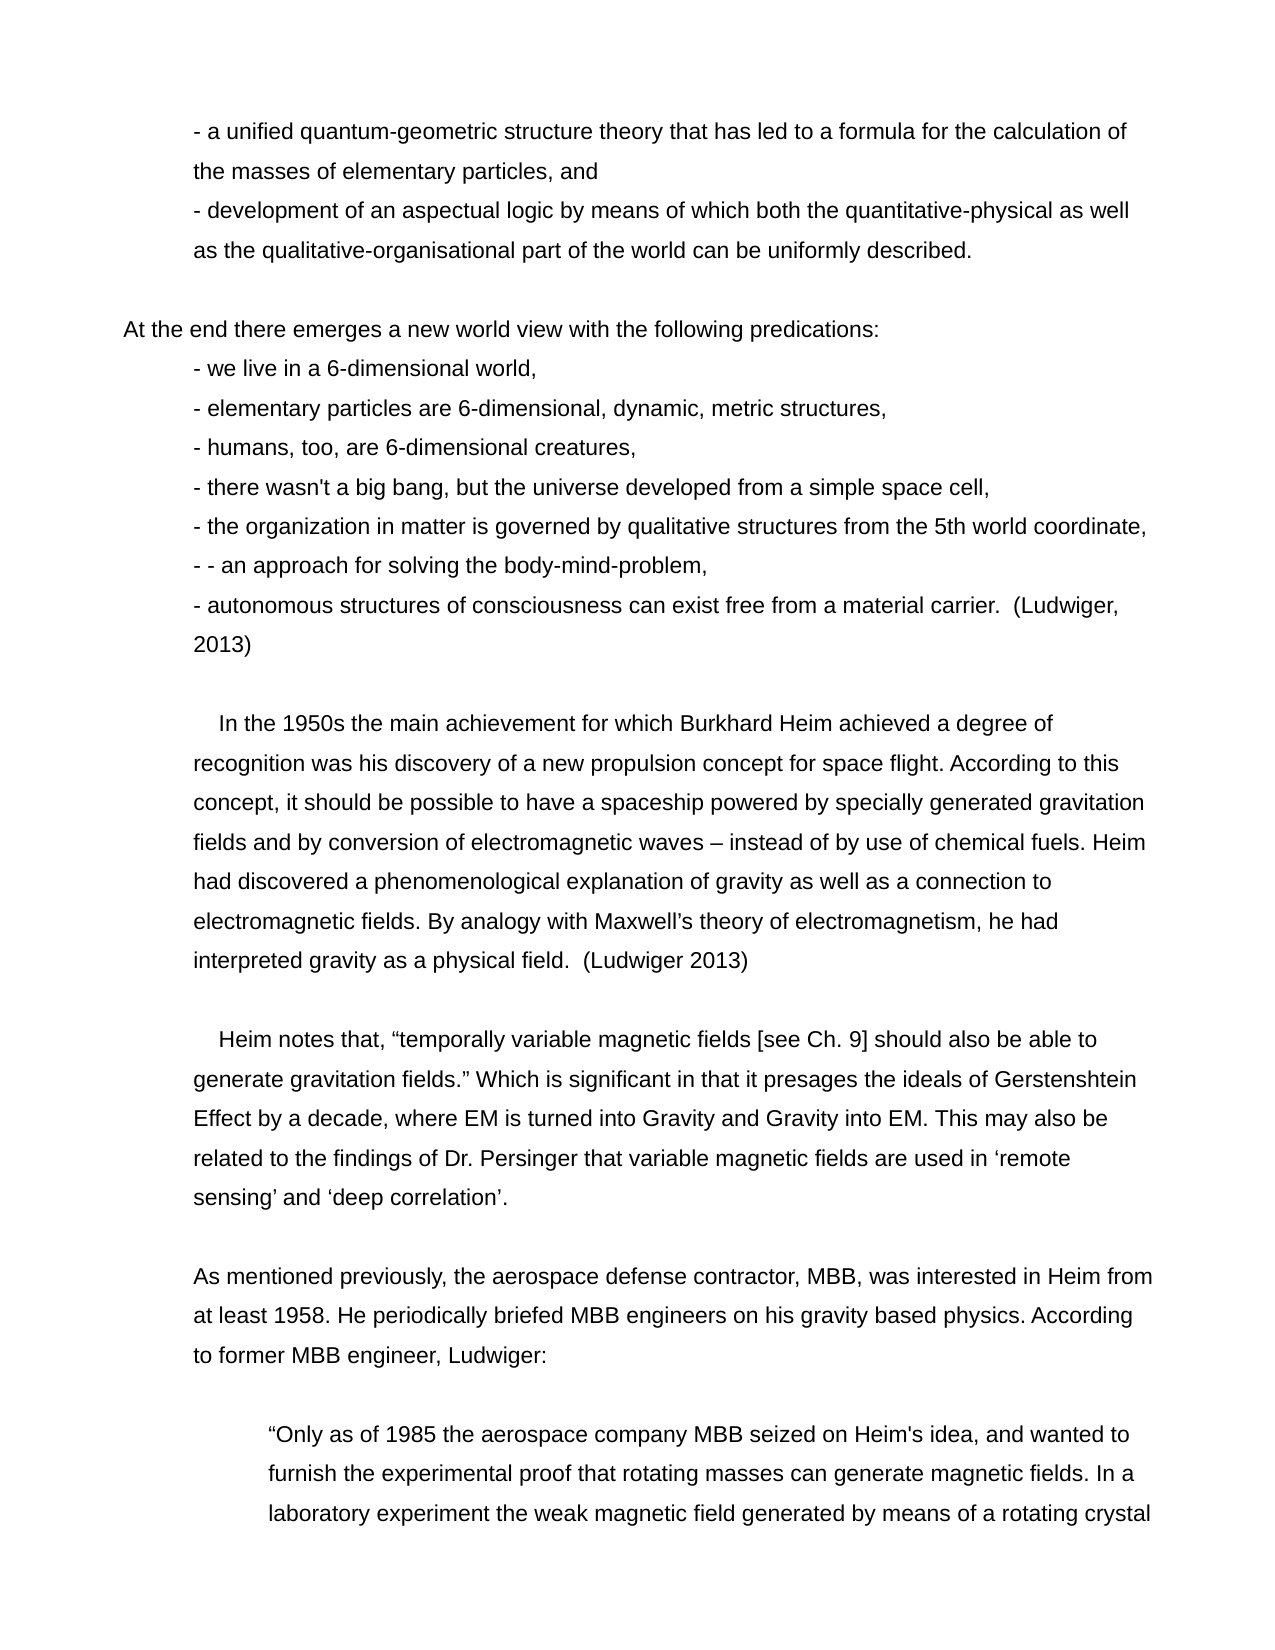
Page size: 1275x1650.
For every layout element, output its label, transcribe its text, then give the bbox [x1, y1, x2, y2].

text - a unified quantum-geometric structure theory that has led to a formula for the calculation of the masses of elementary particles, and [193, 118, 1157, 184]
text In the 1950s the main achievement for which Burkhard Heim achieved a degree of recognition was his discovery of a new propulsion concept for space flight. According to this concept, it should be possible to have a spaceship powered by specially generated gravitation fields and by conversion of electromagnetic waves – instead of by use of chemical fuels. Heim had discovered a phenomenological explanation of gravity as well as a connection to electromagnetic fields. By analogy with Maxwell’s theory of electromagnetism, he had interpreted gravity as a physical field. (Ludwiger 2013) [193, 710, 1157, 973]
text - the organization in matter is governed by qualitative structures from the 5th world coordinate, - - an approach for solving the body-mind-problem, [193, 513, 1157, 579]
text Heim notes that, “temporally variable magnetic fields [see Ch. 9] should also be able to generate gravitation fields.” Which is significant in that it presages the ideals of Gerstenshtein Effect by a decade, where EM is turned into Gravity and Gravity into EM. This may also be related to the findings of Dr. Persinger that variable magnetic fields are used in ‘remote sensing’ and ‘deep correlation’. [193, 1026, 1157, 1210]
text “Only as of 1985 the aerospace company MBB seized on Heim's idea, and wanted to furnish the experimental proof that rotating masses can generate magnetic fields. In a laboratory experiment the weak magnetic field generated by means of a rotating crystal [268, 1421, 1157, 1526]
text - humans, too, are 6-dimensional creatures, [193, 434, 1157, 460]
text - elementary particles are 6-dimensional, dynamic, metric structures, [193, 394, 1157, 421]
text As mentioned previously, the aerospace defense contractor, MBB, was interested in Heim from at least 1958. He periodically briefed MBB engineers on his gravity based physics. According to former MBB engineer, Ludwiger: [193, 1263, 1157, 1368]
text - development of an aspectual logic by means of which both the quantitative-physical as well as the qualitative-organisational part of the world can be uniformly described. [193, 197, 1157, 263]
text - autonomous structures of consciousness can exist free from a material carrier. (Ludwiger, 2013) [193, 592, 1157, 658]
text At the end there emerges a new world view with the following predications: [118, 316, 1157, 342]
text - there wasn't a big bang, but the universe developed from a simple space cell, [193, 473, 1157, 500]
text - we live in a 6-dimensional world, [193, 355, 1157, 381]
